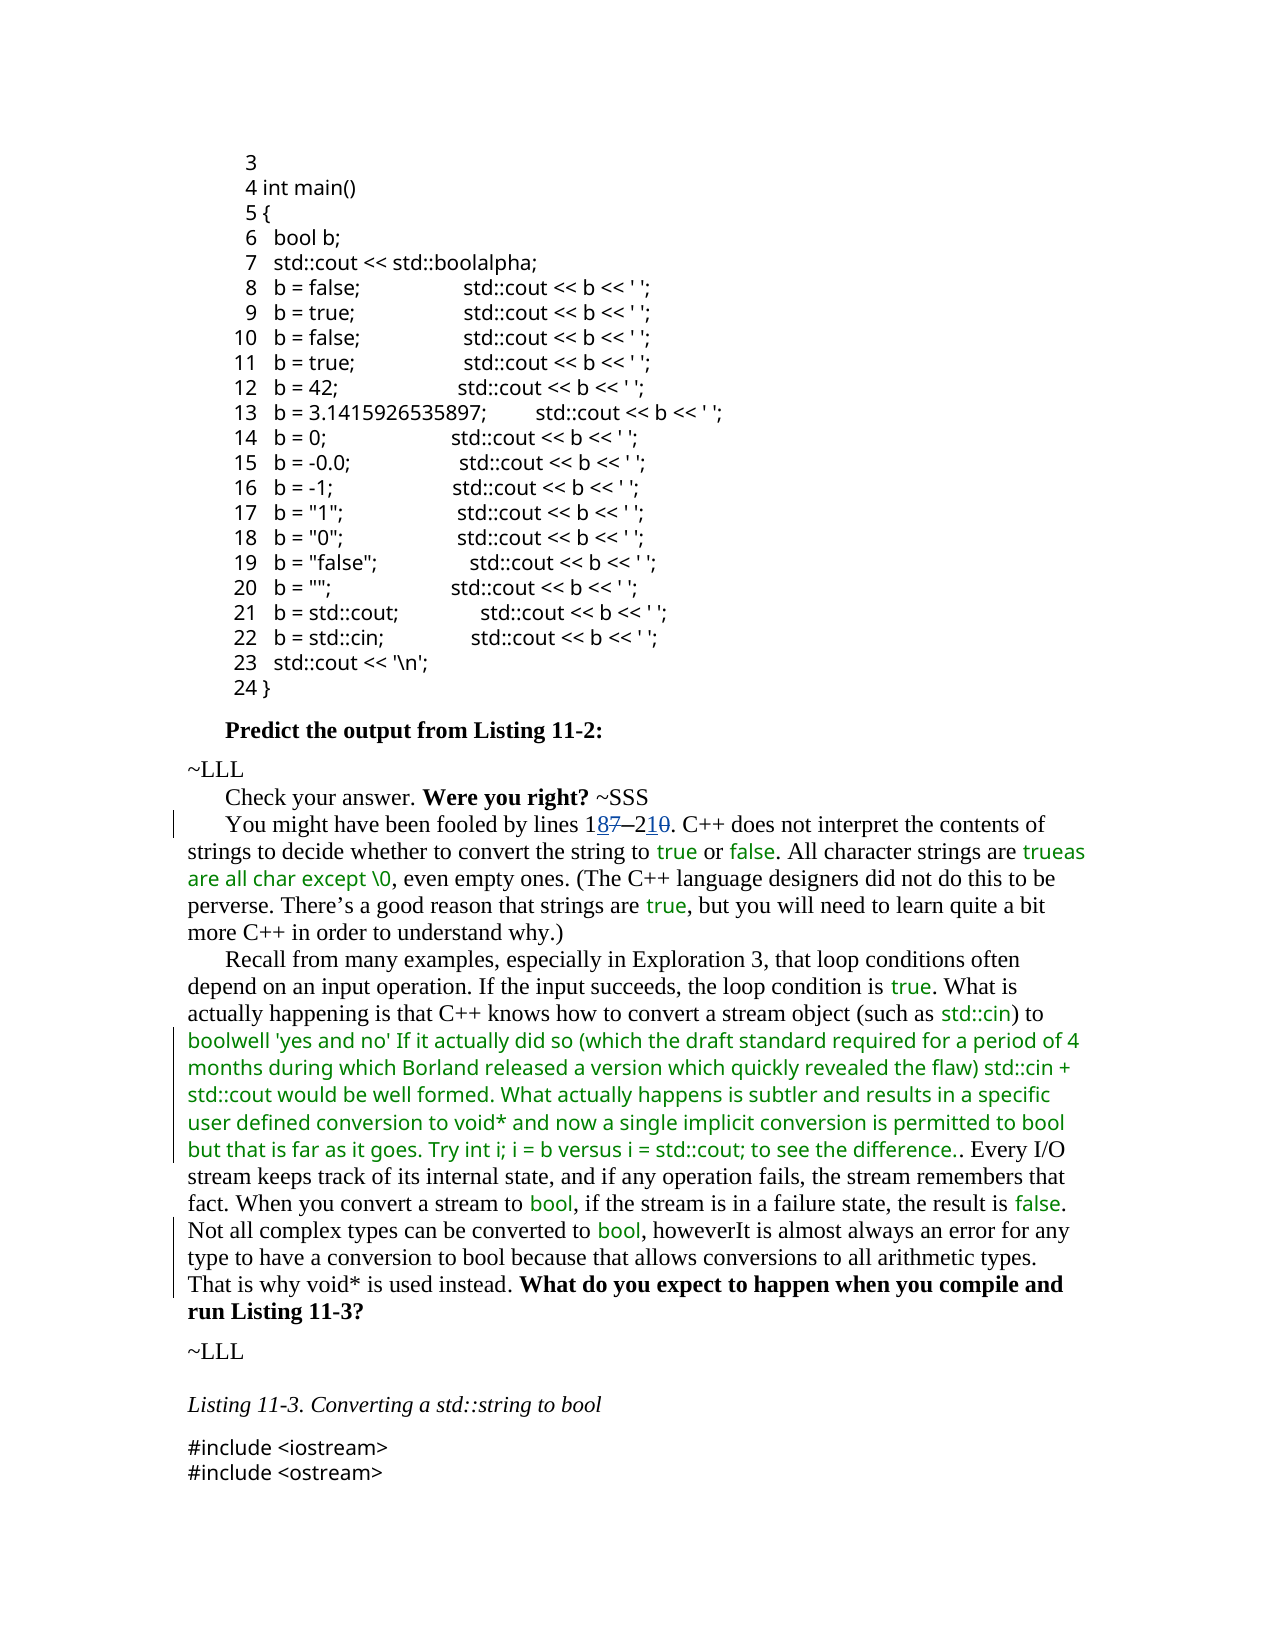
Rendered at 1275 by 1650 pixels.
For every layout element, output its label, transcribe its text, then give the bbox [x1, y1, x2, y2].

list b = true; std::cout << b << ' '; [225, 350, 1072, 375]
text #include <ostream> [187, 1460, 1072, 1485]
list b = false; std::cout << b << ' '; [225, 325, 1072, 350]
list b = "false"; std::cout << b << ' '; [225, 550, 1072, 575]
text #include <iostream> [187, 1435, 1072, 1460]
list b = 3.1415926535897; std::cout << b << ' '; [225, 400, 1072, 425]
list b = ""; std::cout << b << ' '; [225, 575, 1072, 600]
text Predict the output from Listing 11-2: [187, 717, 1087, 744]
list { [225, 200, 1072, 225]
list b = 42; std::cout << b << ' '; [225, 375, 1072, 400]
list b = -1; std::cout << b << ' '; [225, 475, 1072, 500]
text Recall from many examples, especially in Exploration 3, that loop conditions often depend on an input operation. If the input succeeds, the loop condition is true. What is actually happening is that C++ knows how to convert a stream object (such as std::cin) to boolwell 'yes and no' If it actually did so (which the draft standard required for a period of 4 months during which Borland released a version which quickly revealed the flaw) std::cin + std::cout would be well formed. What actually happens is subtler and results in a specific user defined conversion to void* and now a single implicit conversion is permitted to bool but that is far as it goes. Try int i; i = b versus i = std::cout; to see the difference.. Every I/O stream keeps track of its internal state, and if any operation fails, the stream remembers that fact. When you convert a stream to bool, if the stream is in a failure state, the result is false. Not all complex types can be converted to bool, howeverIt is almost always an error for any type to have a conversion to bool because that allows conversions to all arithmetic types. That is why void* is used instead. What do you expect to happen when you compile and run Listing 11-3? [187, 946, 1087, 1325]
text ~LLL [187, 756, 1087, 783]
text Check your answer. Were you right? ~SSS [187, 783, 1087, 810]
list b = 0; std::cout << b << ' '; [225, 425, 1072, 450]
list bool b; [225, 225, 1072, 250]
list b = -0.0; std::cout << b << ' '; [225, 450, 1072, 475]
list } [225, 675, 1072, 700]
list int main() [225, 175, 1072, 200]
text You might have been fooled by lines 18–21. C++ does not interpret the contents of strings to decide whether to convert the string to true or false. All character strings are trueas are all char except \0, even empty ones. (The C++ language designers did not do this to be perverse. There’s a good reason that strings are true, but you will need to learn quite a bit more C++ in order to understand why.) [187, 810, 1087, 946]
list b = "1"; std::cout << b << ' '; [225, 500, 1072, 525]
list std::cout << std::boolalpha; [225, 250, 1072, 275]
text Listing 11-3. Converting a std::string to bool [187, 1389, 1087, 1419]
list b = false; std::cout << b << ' '; [225, 275, 1072, 300]
list std::cout << '\n'; [225, 650, 1072, 675]
list b = std::cin; std::cout << b << ' '; [225, 625, 1072, 650]
list b = true; std::cout << b << ' '; [225, 300, 1072, 325]
list b = std::cout; std::cout << b << ' '; [225, 600, 1072, 625]
list b = "0"; std::cout << b << ' '; [225, 525, 1072, 550]
text ~LLL [187, 1337, 1087, 1364]
